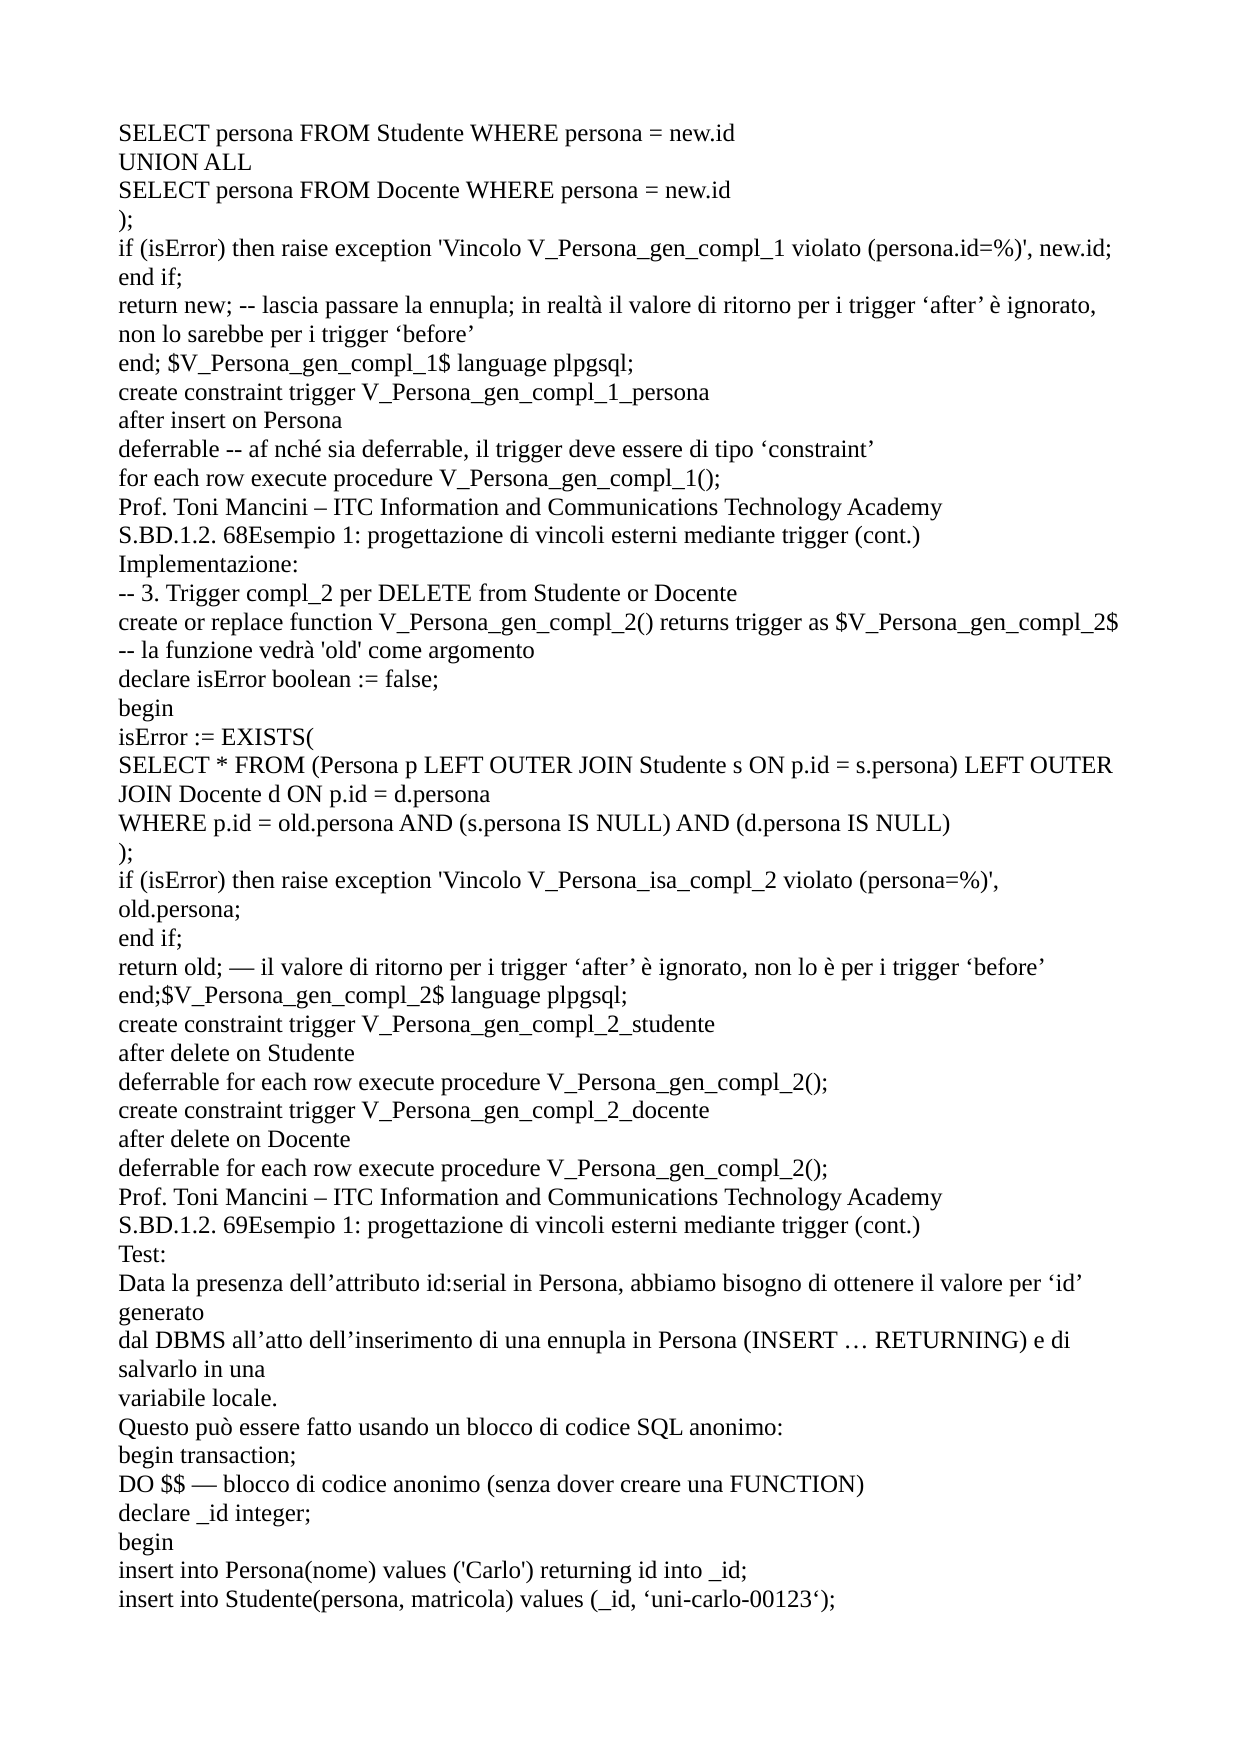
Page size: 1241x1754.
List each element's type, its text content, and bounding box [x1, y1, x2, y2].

text DO $$ — blocco di codice anonimo (senza dover creare una FUNCTION) [118, 1469, 1122, 1498]
text Implementazione: [118, 549, 1122, 578]
text Prof. Toni Mancini – ITC Information and Communications Technology Academy [118, 492, 1122, 521]
text insert into Persona(nome) values ('Carlo') returning id into _id; [118, 1556, 1122, 1584]
text UNION ALL [118, 147, 1122, 176]
text ); [118, 837, 1122, 866]
text declare _id integer; [118, 1498, 1122, 1527]
text S.BD.1.2. 69Esempio 1: progettazione di vincoli esterni mediante trigger (cont.) [118, 1211, 1122, 1239]
text return new; -- lascia passare la ennupla; in realtà il valore di ritorno per i trigger ‘after’ è ignorato, non lo sarebbe per i trigger ‘before’ [118, 291, 1122, 348]
text Questo può essere fatto usando un blocco di codice SQL anonimo: [118, 1412, 1122, 1441]
text ); [118, 204, 1122, 233]
text end if; [118, 262, 1122, 291]
text deferrable for each row execute procedure V_Persona_gen_compl_2(); [118, 1153, 1122, 1182]
text SELECT persona FROM Studente WHERE persona = new.id [118, 118, 1122, 147]
text insert into Studente(persona, matricola) values (_id, ‘uni-carlo-00123‘); [118, 1584, 1122, 1613]
text S.BD.1.2. 68Esempio 1: progettazione di vincoli esterni mediante trigger (cont.) [118, 521, 1122, 549]
text declare isError boolean := false; [118, 664, 1122, 693]
text variabile locale. [118, 1383, 1122, 1412]
text if (isError) then raise exception 'Vincolo V_Persona_gen_compl_1 violato (persona.id=%)', new.id; [118, 233, 1122, 262]
text for each row execute procedure V_Persona_gen_compl_1(); [118, 463, 1122, 492]
text Prof. Toni Mancini – ITC Information and Communications Technology Academy [118, 1182, 1122, 1211]
text after delete on Docente [118, 1124, 1122, 1153]
text isError := EXISTS( [118, 722, 1122, 751]
text deferrable for each row execute procedure V_Persona_gen_compl_2(); [118, 1067, 1122, 1096]
text -- 3. Trigger compl_2 per DELETE from Studente or Docente [118, 578, 1122, 607]
text Data la presenza dell’attributo id:serial in Persona, abbiamo bisogno di ottenere il valore per ‘id’ generato [118, 1268, 1122, 1326]
text after insert on Persona [118, 406, 1122, 434]
text WHERE p.id = old.persona AND (s.persona IS NULL) AND (d.persona IS NULL) [118, 808, 1122, 837]
text -- la funzione vedrà 'old' come argomento [118, 636, 1122, 664]
text end; $V_Persona_gen_compl_1$ language plpgsql; [118, 348, 1122, 377]
text SELECT * FROM (Persona p LEFT OUTER JOIN Studente s ON p.id = s.persona) LEFT OUTER JOIN Docente d ON p.id = d.persona [118, 751, 1122, 808]
text begin [118, 1527, 1122, 1556]
text end if; [118, 923, 1122, 952]
text create constraint trigger V_Persona_gen_compl_2_docente [118, 1096, 1122, 1124]
text if (isError) then raise exception 'Vincolo V_Persona_isa_compl_2 violato (persona=%)', old.persona; [118, 866, 1122, 923]
text Test: [118, 1239, 1122, 1268]
text create constraint trigger V_Persona_gen_compl_1_persona [118, 377, 1122, 406]
text SELECT persona FROM Docente WHERE persona = new.id [118, 176, 1122, 204]
text after delete on Studente [118, 1038, 1122, 1067]
text begin transaction; [118, 1441, 1122, 1469]
text create constraint trigger V_Persona_gen_compl_2_studente [118, 1009, 1122, 1038]
text begin [118, 693, 1122, 722]
text deferrable -- af nché sia deferrable, il trigger deve essere di tipo ‘constraint’ [118, 434, 1122, 463]
text end;$V_Persona_gen_compl_2$ language plpgsql; [118, 981, 1122, 1009]
text return old; — il valore di ritorno per i trigger ‘after’ è ignorato, non lo è per i trigger ‘before’ [118, 952, 1122, 981]
text dal DBMS all’atto dell’inserimento di una ennupla in Persona (INSERT … RETURNING) e di salvarlo in una [118, 1326, 1122, 1383]
text create or replace function V_Persona_gen_compl_2() returns trigger as $V_Persona_gen_compl_2$ [118, 607, 1122, 636]
